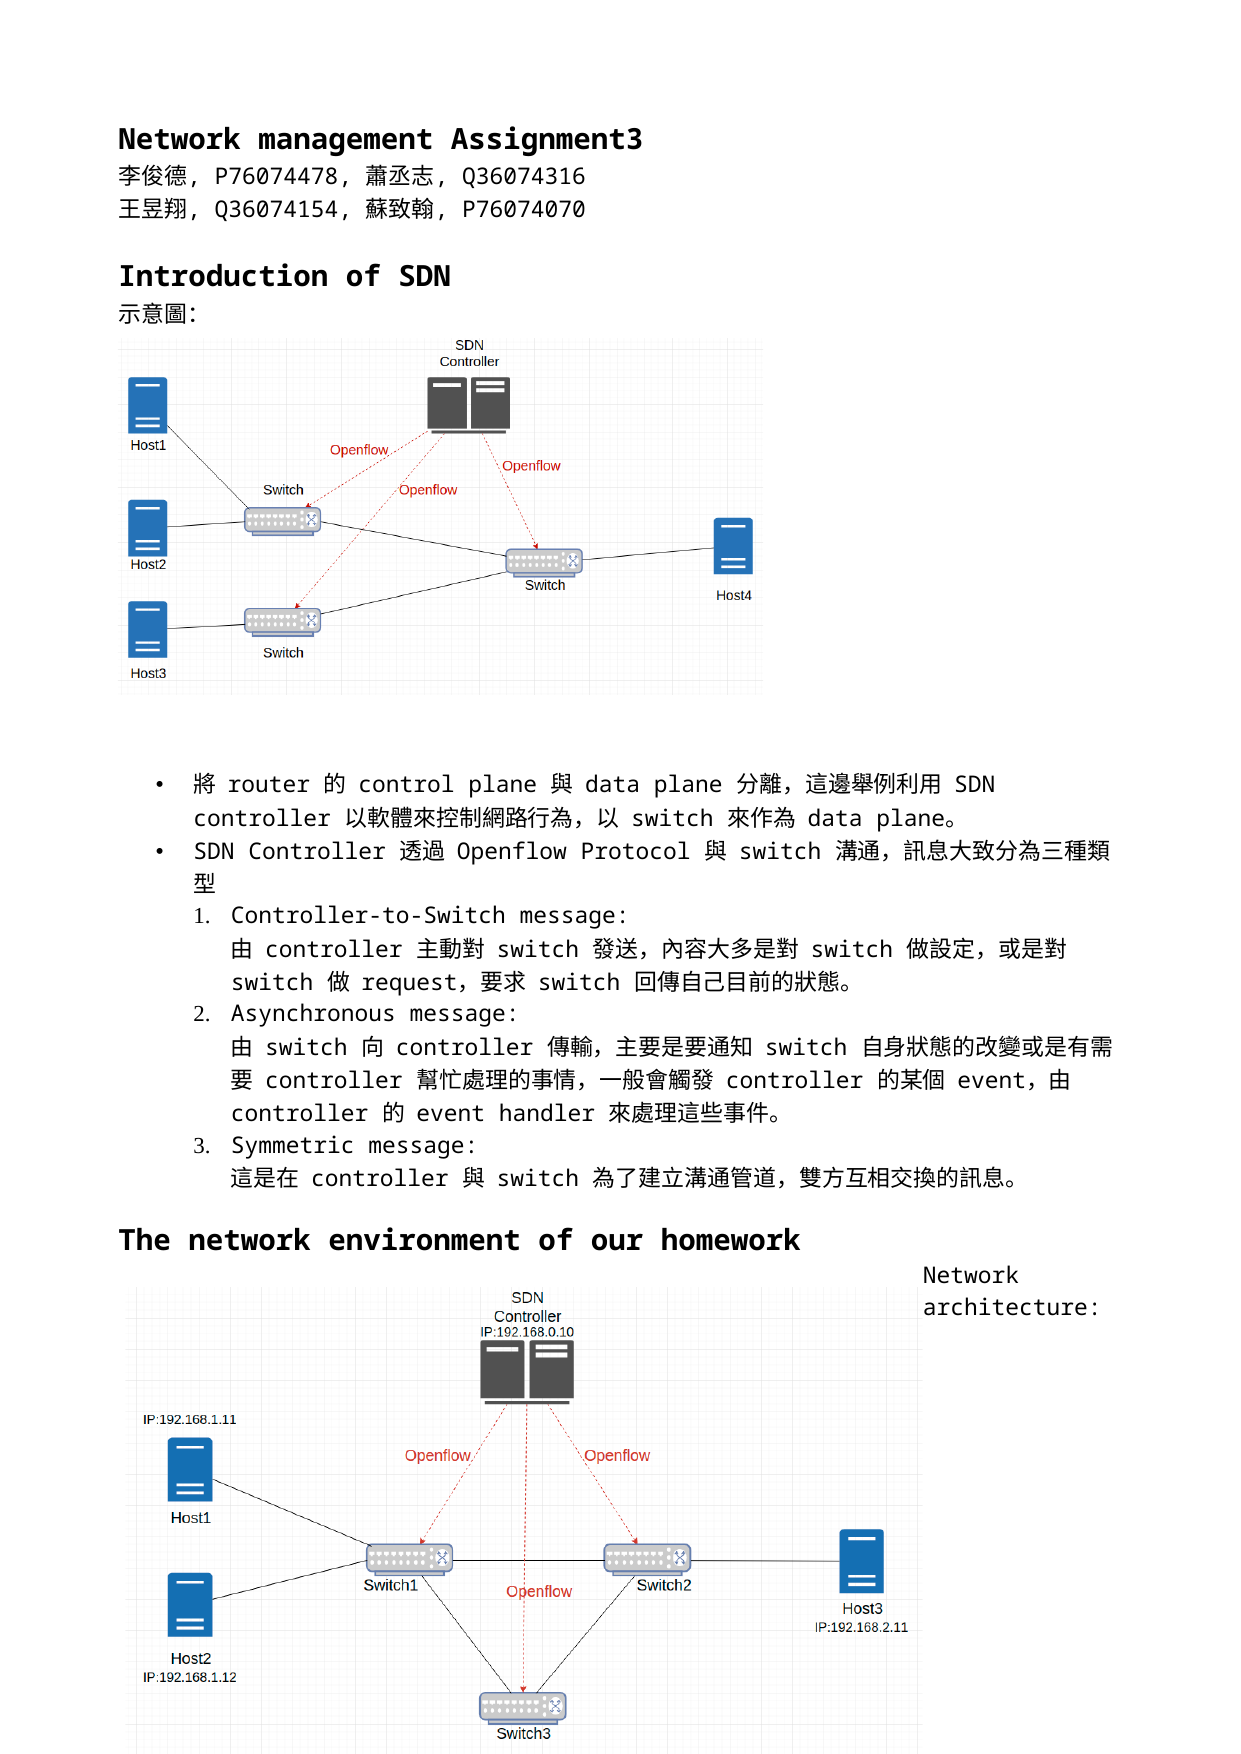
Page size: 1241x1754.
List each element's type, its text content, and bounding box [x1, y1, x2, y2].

text Introduction of SDN [118, 256, 1122, 295]
text 李俊德, P76074478, 蕭丞志, Q36074316 [118, 158, 1122, 191]
list Symmetric message: 這是在 controller 與 switch 為了建立溝通管道，雙方互相交換的訊息。 [193, 1128, 1122, 1193]
text 示意圖： [118, 295, 1122, 329]
list SDN Controller 透過 Openflow Protocol 與 switch 溝通，訊息大致分為三種類型 [156, 833, 1122, 899]
picture [125, 1287, 923, 1754]
text Network architecture: [118, 1259, 1122, 1322]
list 將 router 的 control plane 與 data plane 分離，這邊舉例利用 SDN controller 以軟體來控制網路行為，以 switch 來作為 data plane。 [156, 766, 1122, 833]
text Network management Assignment3 [118, 118, 1122, 158]
text The network environment of our homework [118, 1219, 1122, 1259]
list Asynchronous message: 由 switch 向 controller 傳輸，主要是要通知 switch 自身狀態的改變或是有需要 controller 幫忙處理的事情，一般會觸發 controller 的某個 event，由 controller 的 event handler 來處理這些事件。 [193, 997, 1122, 1128]
list Controller-to-Switch message: 由 controller 主動對 switch 發送，內容大多是對 switch 做設定，或是對 switch 做 request，要求 switch 回傳自己目前的狀態。 [193, 899, 1122, 997]
text 王昱翔, Q36074154, 蘇致翰, P76074070 [118, 191, 1122, 224]
picture [117, 338, 764, 695]
